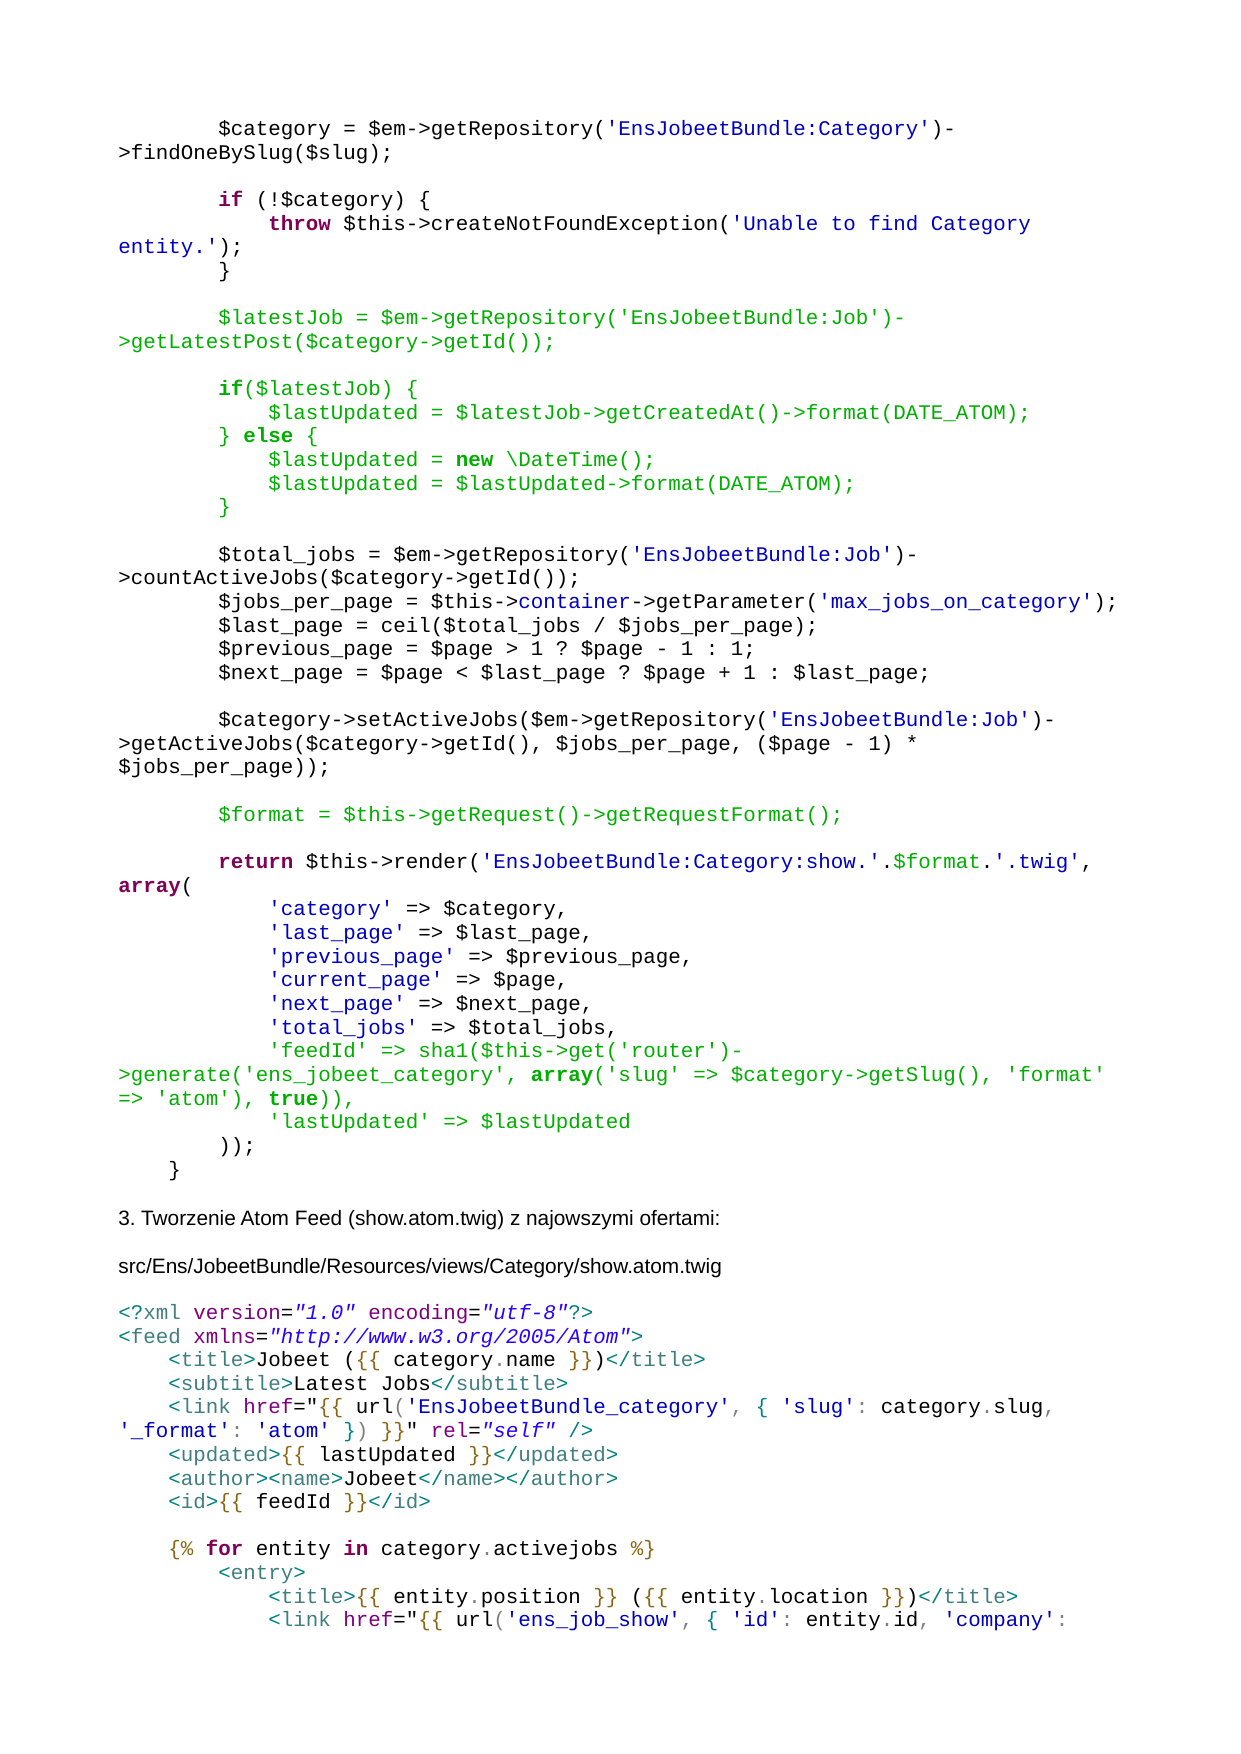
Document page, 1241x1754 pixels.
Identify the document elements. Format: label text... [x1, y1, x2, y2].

text 'previous_page' => $previous_page, [118, 946, 1122, 969]
text } [118, 1158, 1122, 1182]
text <entry> [118, 1562, 1122, 1586]
text <id>{{ feedId }}</id> [118, 1491, 1122, 1515]
text $category = $em->getRepository('EnsJobeetBundle:Category')->findOneBySlug($slug); [118, 118, 1122, 165]
text $next_page = $page < $last_page ? $page + 1 : $last_page; [118, 662, 1122, 686]
text src/Ens/JobeetBundle/Resources/views/Category/show.atom.twig [118, 1254, 1122, 1278]
text <title>Jobeet ({{ category.name }})</title> [118, 1349, 1122, 1373]
text <subtitle>Latest Jobs</subtitle> [118, 1373, 1122, 1397]
text $lastUpdated = $latestJob->getCreatedAt()->format(DATE_ATOM); [118, 402, 1122, 426]
text <?xml version="1.0" encoding="utf-8"?> [118, 1302, 1122, 1326]
text $format = $this->getRequest()->getRequestFormat(); [118, 804, 1122, 827]
text $previous_page = $page > 1 ? $page - 1 : 1; [118, 638, 1122, 662]
text $lastUpdated = new \DateTime(); [118, 449, 1122, 473]
text if (!$category) { [118, 189, 1122, 213]
text } [118, 496, 1122, 520]
text 'last_page' => $last_page, [118, 922, 1122, 946]
text $lastUpdated = $lastUpdated->format(DATE_ATOM); [118, 473, 1122, 496]
text )); [118, 1135, 1122, 1158]
text throw $this->createNotFoundException('Unable to find Category entity.'); [118, 213, 1122, 260]
text 'feedId' => sha1($this->get('router')->generate('ens_jobeet_category', array('slug' => $category->getSlug(), 'format' => 'atom'), true)), [118, 1040, 1122, 1111]
text if($latestJob) { [118, 378, 1122, 402]
text <updated>{{ lastUpdated }}</updated> [118, 1444, 1122, 1467]
text $latestJob = $em->getRepository('EnsJobeetBundle:Job')->getLatestPost($category->getId()); [118, 307, 1122, 354]
text 'current_page' => $page, [118, 969, 1122, 993]
text $category->setActiveJobs($em->getRepository('EnsJobeetBundle:Job')->getActiveJobs($category->getId(), $jobs_per_page, ($page - 1) * $jobs_per_page)); [118, 709, 1122, 780]
text return $this->render('EnsJobeetBundle:Category:show.'.$format.'.twig', array( [118, 851, 1122, 898]
text 'category' => $category, [118, 898, 1122, 922]
text 'next_page' => $next_page, [118, 993, 1122, 1017]
text $total_jobs = $em->getRepository('EnsJobeetBundle:Job')->countActiveJobs($category->getId()); [118, 544, 1122, 591]
text <title>{{ entity.position }} ({{ entity.location }})</title> [118, 1586, 1122, 1609]
text <feed xmlns="http://www.w3.org/2005/Atom"> [118, 1326, 1122, 1349]
text $jobs_per_page = $this->container->getParameter('max_jobs_on_category'); [118, 591, 1122, 615]
text {% for entity in category.activejobs %} [118, 1538, 1122, 1562]
text 'lastUpdated' => $lastUpdated [118, 1111, 1122, 1135]
text } else { [118, 426, 1122, 449]
text 'total_jobs' => $total_jobs, [118, 1017, 1122, 1040]
text <link href="{{ url('EnsJobeetBundle_category', { 'slug': category.slug, '_format': 'atom' }) }}" rel="self" /> [118, 1397, 1122, 1444]
text 3. Tworzenie Atom Feed (show.atom.twig) z najowszymi ofertami: [118, 1206, 1122, 1230]
text $last_page = ceil($total_jobs / $jobs_per_page); [118, 615, 1122, 638]
text } [118, 260, 1122, 284]
text <link href="{{ url('ens_job_show', { 'id': entity.id, 'company': [118, 1609, 1122, 1633]
text <author><name>Jobeet</name></author> [118, 1467, 1122, 1491]
